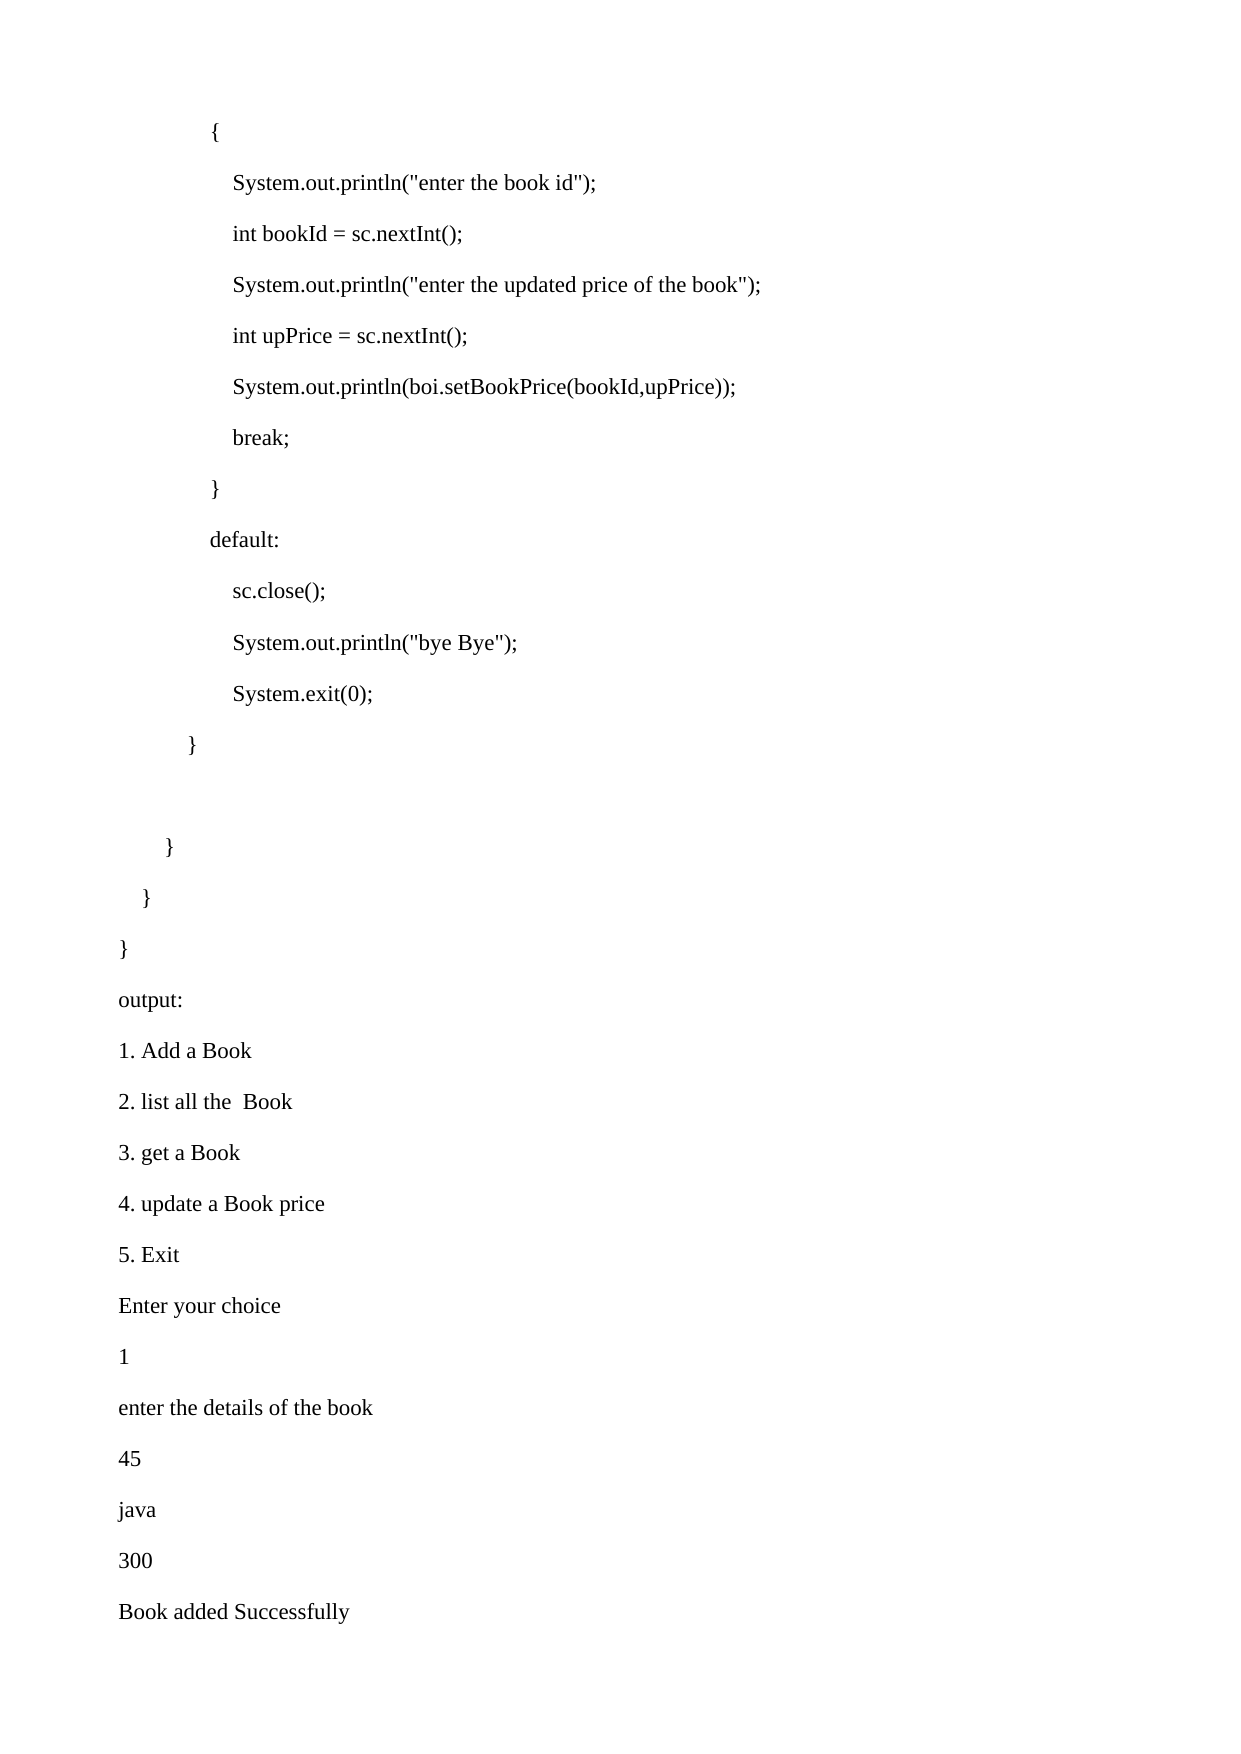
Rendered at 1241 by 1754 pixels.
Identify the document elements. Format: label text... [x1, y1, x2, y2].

text } [118, 731, 1122, 757]
text System.exit(0); [118, 679, 1122, 706]
text enter the details of the book [118, 1394, 1122, 1421]
text Enter your choice [118, 1292, 1122, 1318]
text } [118, 475, 1122, 502]
text 3. get a Book [118, 1139, 1122, 1165]
text System.out.println("enter the updated price of the book"); [118, 271, 1122, 298]
text } [118, 833, 1122, 859]
text } [118, 935, 1122, 961]
text int upPrice = sc.nextInt(); [118, 322, 1122, 349]
text sc.close(); [118, 577, 1122, 604]
text 1. Add a Book [118, 1037, 1122, 1063]
text 5. Exit [118, 1241, 1122, 1267]
text System.out.println("bye Bye"); [118, 628, 1122, 655]
text break; [118, 424, 1122, 451]
text 4. update a Book price [118, 1190, 1122, 1216]
text 300 [118, 1547, 1122, 1574]
text default: [118, 526, 1122, 553]
text int bookId = sc.nextInt(); [118, 220, 1122, 247]
text { [118, 118, 1122, 144]
text System.out.println("enter the book id"); [118, 169, 1122, 196]
text Book added Successfully [118, 1598, 1122, 1625]
text java [118, 1496, 1122, 1523]
text 45 [118, 1445, 1122, 1472]
text output: [118, 986, 1122, 1012]
text 1 [118, 1343, 1122, 1369]
text System.out.println(boi.setBookPrice(bookId,upPrice)); [118, 373, 1122, 400]
text 2. list all the Book [118, 1088, 1122, 1114]
text } [118, 884, 1122, 910]
